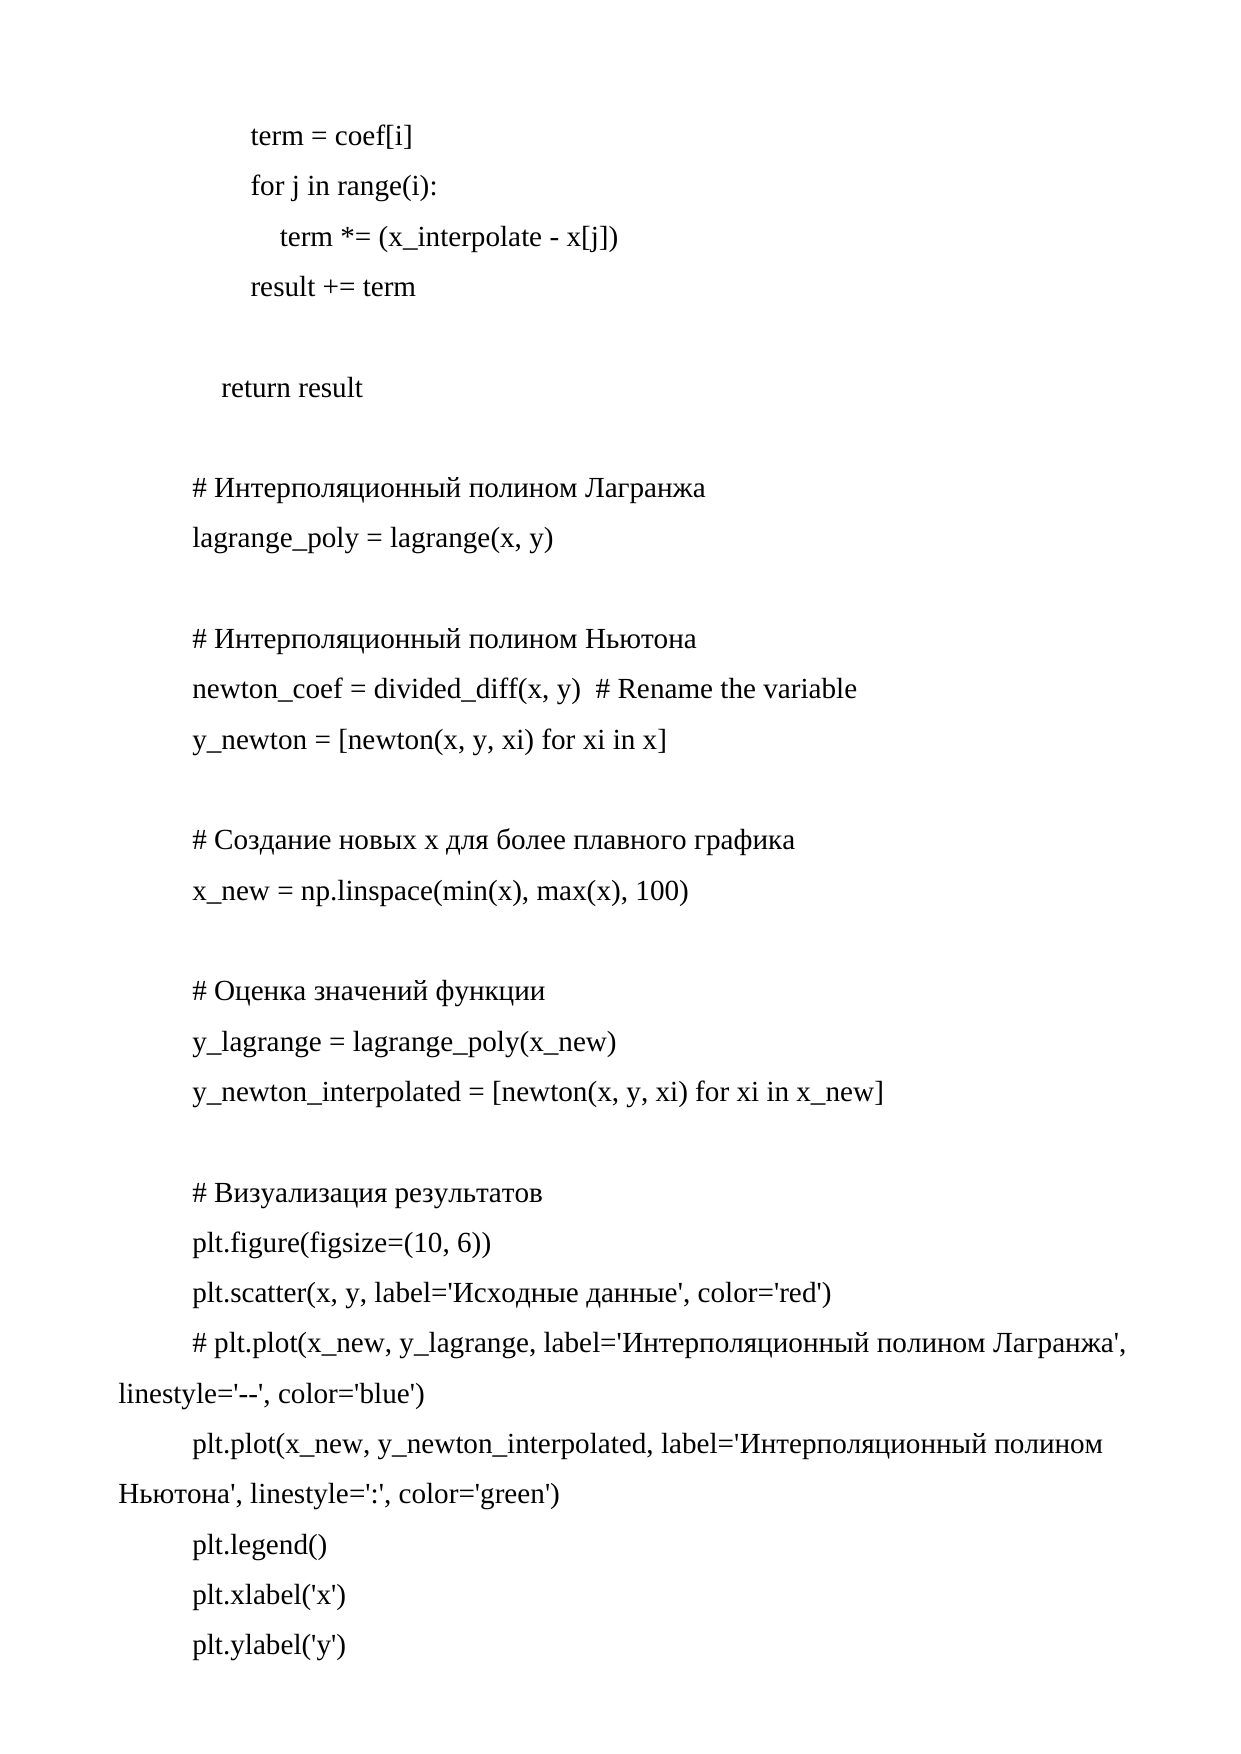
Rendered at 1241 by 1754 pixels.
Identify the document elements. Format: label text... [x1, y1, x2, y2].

text plt.legend() [118, 1527, 1181, 1560]
text # plt.plot(x_new, y_lagrange, label='Интерполяционный полином Лагранжа', linestyle='--', color='blue') [118, 1326, 1181, 1409]
text plt.xlabel('x') [118, 1577, 1181, 1611]
text plt.ylabel('y') [118, 1627, 1181, 1661]
text # Создание новых x для более плавного графика [118, 822, 1181, 856]
text y_newton_interpolated = [newton(x, y, xi) for xi in x_new] [118, 1074, 1181, 1108]
text y_newton = [newton(x, y, xi) for xi in x] [118, 722, 1181, 755]
text term = coef[i] [118, 118, 1181, 152]
text plt.figure(figsize=(10, 6)) [118, 1225, 1181, 1258]
text # Оценка значений функции [118, 973, 1181, 1007]
text # Интерполяционный полином Ньютона [118, 621, 1181, 655]
text plt.scatter(x, y, label='Исходные данные', color='red') [118, 1275, 1181, 1309]
text term *= (x_interpolate - x[j]) [118, 219, 1181, 252]
text newton_coef = divided_diff(x, y) # Rename the variable [118, 672, 1181, 705]
text plt.plot(x_new, y_newton_interpolated, label='Интерполяционный полином Ньютона', linestyle=':', color='green') [118, 1426, 1181, 1510]
text for j in range(i): [118, 168, 1181, 202]
text return result [118, 370, 1181, 403]
text lagrange_poly = lagrange(x, y) [118, 521, 1181, 554]
text x_new = np.linspace(min(x), max(x), 100) [118, 873, 1181, 906]
text result += term [118, 269, 1181, 303]
text y_lagrange = lagrange_poly(x_new) [118, 1024, 1181, 1057]
text # Интерполяционный полином Лагранжа [118, 470, 1181, 504]
text # Визуализация результатов [118, 1175, 1181, 1208]
